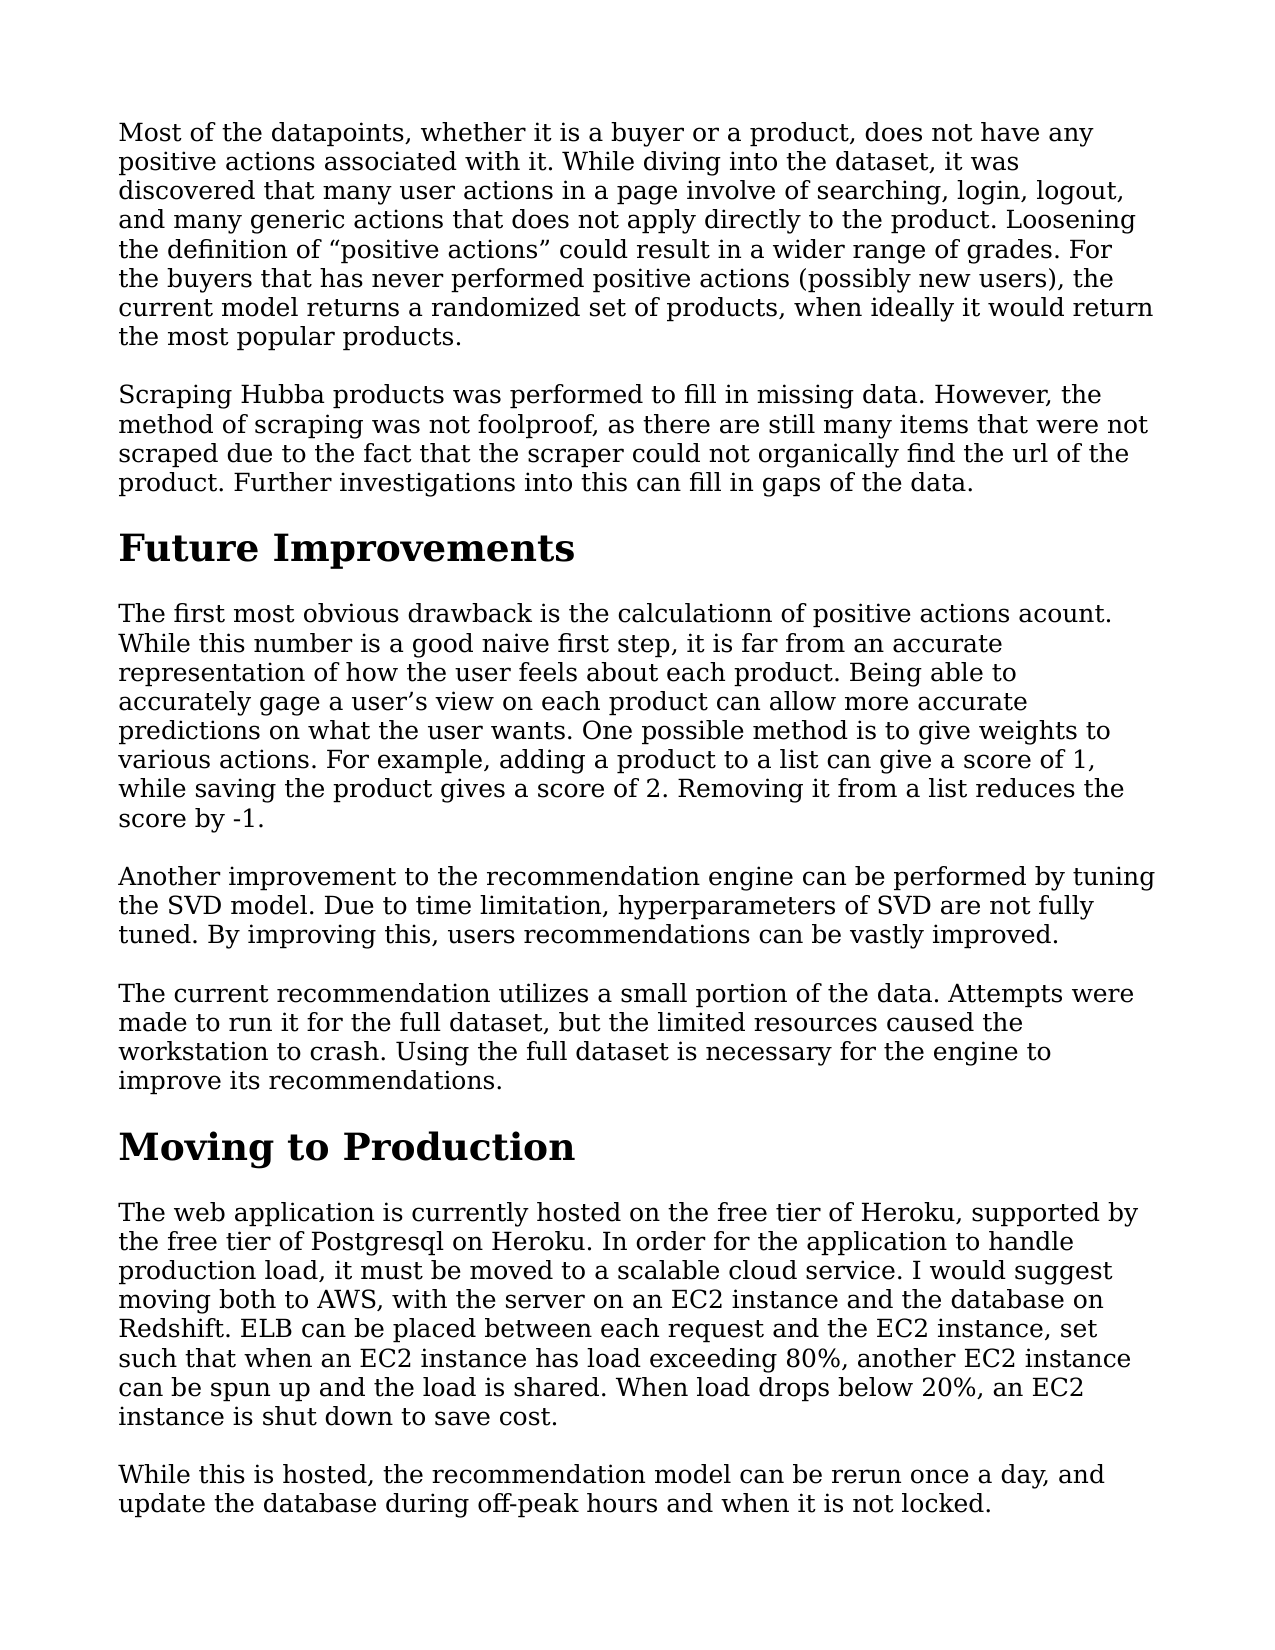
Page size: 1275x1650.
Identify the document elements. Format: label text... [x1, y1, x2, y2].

text Scraping Hubba products was performed to fill in missing data. However, the method of scraping was not foolproof, as there are still many items that were not scraped due to the fact that the scraper could not organically find the url of the product. Further investigations into this can fill in gaps of the data. [118, 381, 1157, 497]
text While this is hosted, the recommendation model can be rerun once a day, and update the database during off-peak hours and when it is not locked. [118, 1460, 1157, 1519]
text Future Improvements [118, 526, 1157, 571]
text Moving to Production [118, 1125, 1157, 1169]
text The current recommendation utilizes a small portion of the data. Attempts were made to run it for the full dataset, but the limited resources caused the workstation to crash. Using the full dataset is necessary for the engine to improve its recommendations. [118, 979, 1157, 1096]
text Most of the datapoints, whether it is a buyer or a product, does not have any positive actions associated with it. While diving into the dataset, it was discovered that many user actions in a page involve of searching, login, logout, and many generic actions that does not apply directly to the product. Loosening the definition of “positive actions” could result in a wider range of grades. For the buyers that has never performed positive actions (possibly new users), the current model returns a randomized set of products, when ideally it would return the most popular products. [118, 118, 1157, 351]
text Another improvement to the recommendation engine can be performed by tuning the SVD model. Due to time limitation, hyperparameters of SVD are not fully tuned. By improving this, users recommendations can be vastly improved. [118, 862, 1157, 950]
text The first most obvious drawback is the calculationn of positive actions acount. While this number is a good naive first step, it is far from an accurate representation of how the user feels about each product. Being able to accurately gage a user’s view on each product can allow more accurate predictions on what the user wants. One possible method is to give weights to various actions. For example, adding a product to a list can give a score of 1, while saving the product gives a score of 2. Removing it from a list reduces the score by -1. [118, 600, 1157, 833]
text The web application is currently hosted on the free tier of Heroku, supported by the free tier of Postgresql on Heroku. In order for the application to handle production load, it must be moved to a scalable cloud service. I would suggest moving both to AWS, with the server on an EC2 instance and the database on Redshift. ELB can be placed between each request and the EC2 instance, set such that when an EC2 instance has load exceeding 80%, another EC2 instance can be spun up and the load is shared. When load drops below 20%, an EC2 instance is shut down to save cost. [118, 1198, 1157, 1431]
